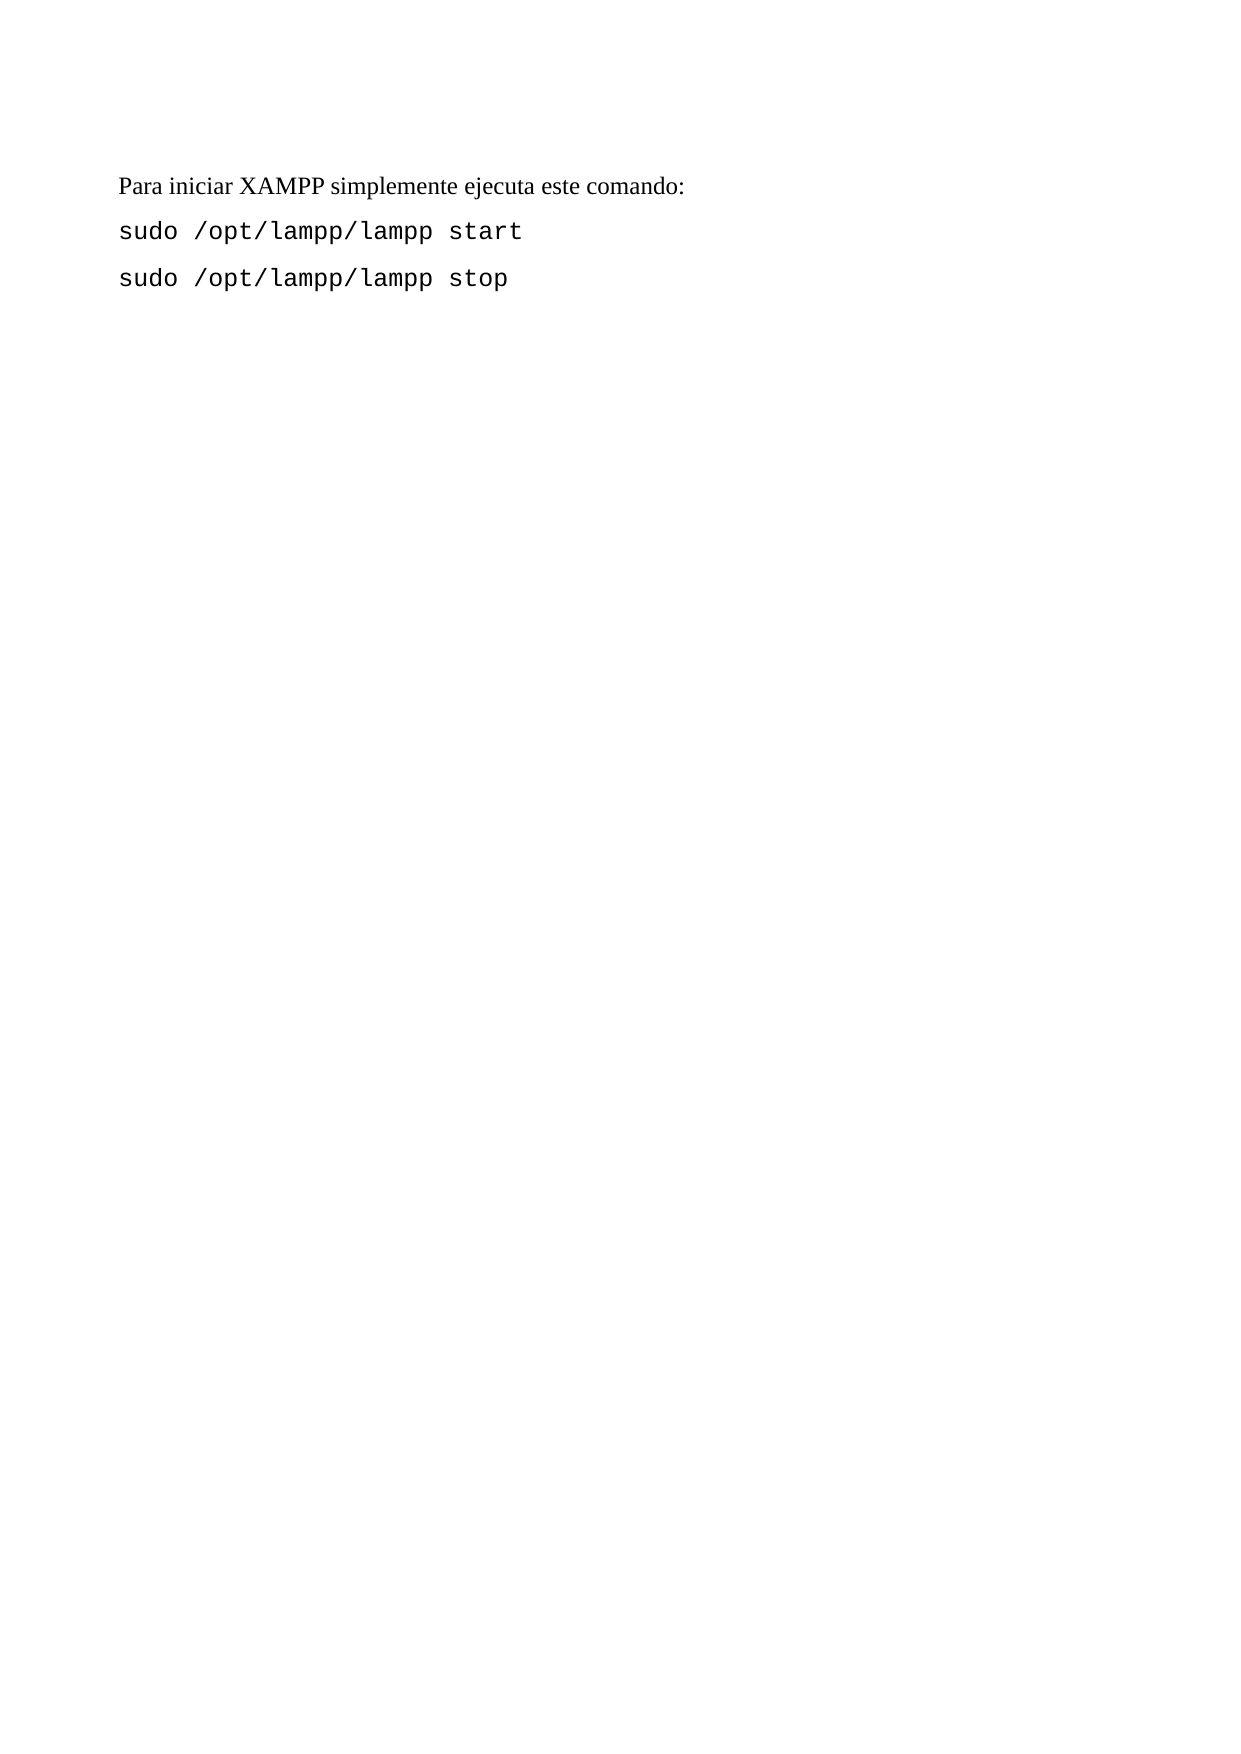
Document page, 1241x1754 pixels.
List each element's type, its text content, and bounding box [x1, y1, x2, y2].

text Para iniciar XAMPP simplemente ejecuta este comando: [118, 171, 1122, 200]
text sudo /opt/lampp/lampp stop [118, 266, 1122, 294]
text sudo /opt/lampp/lampp start [118, 219, 1122, 247]
